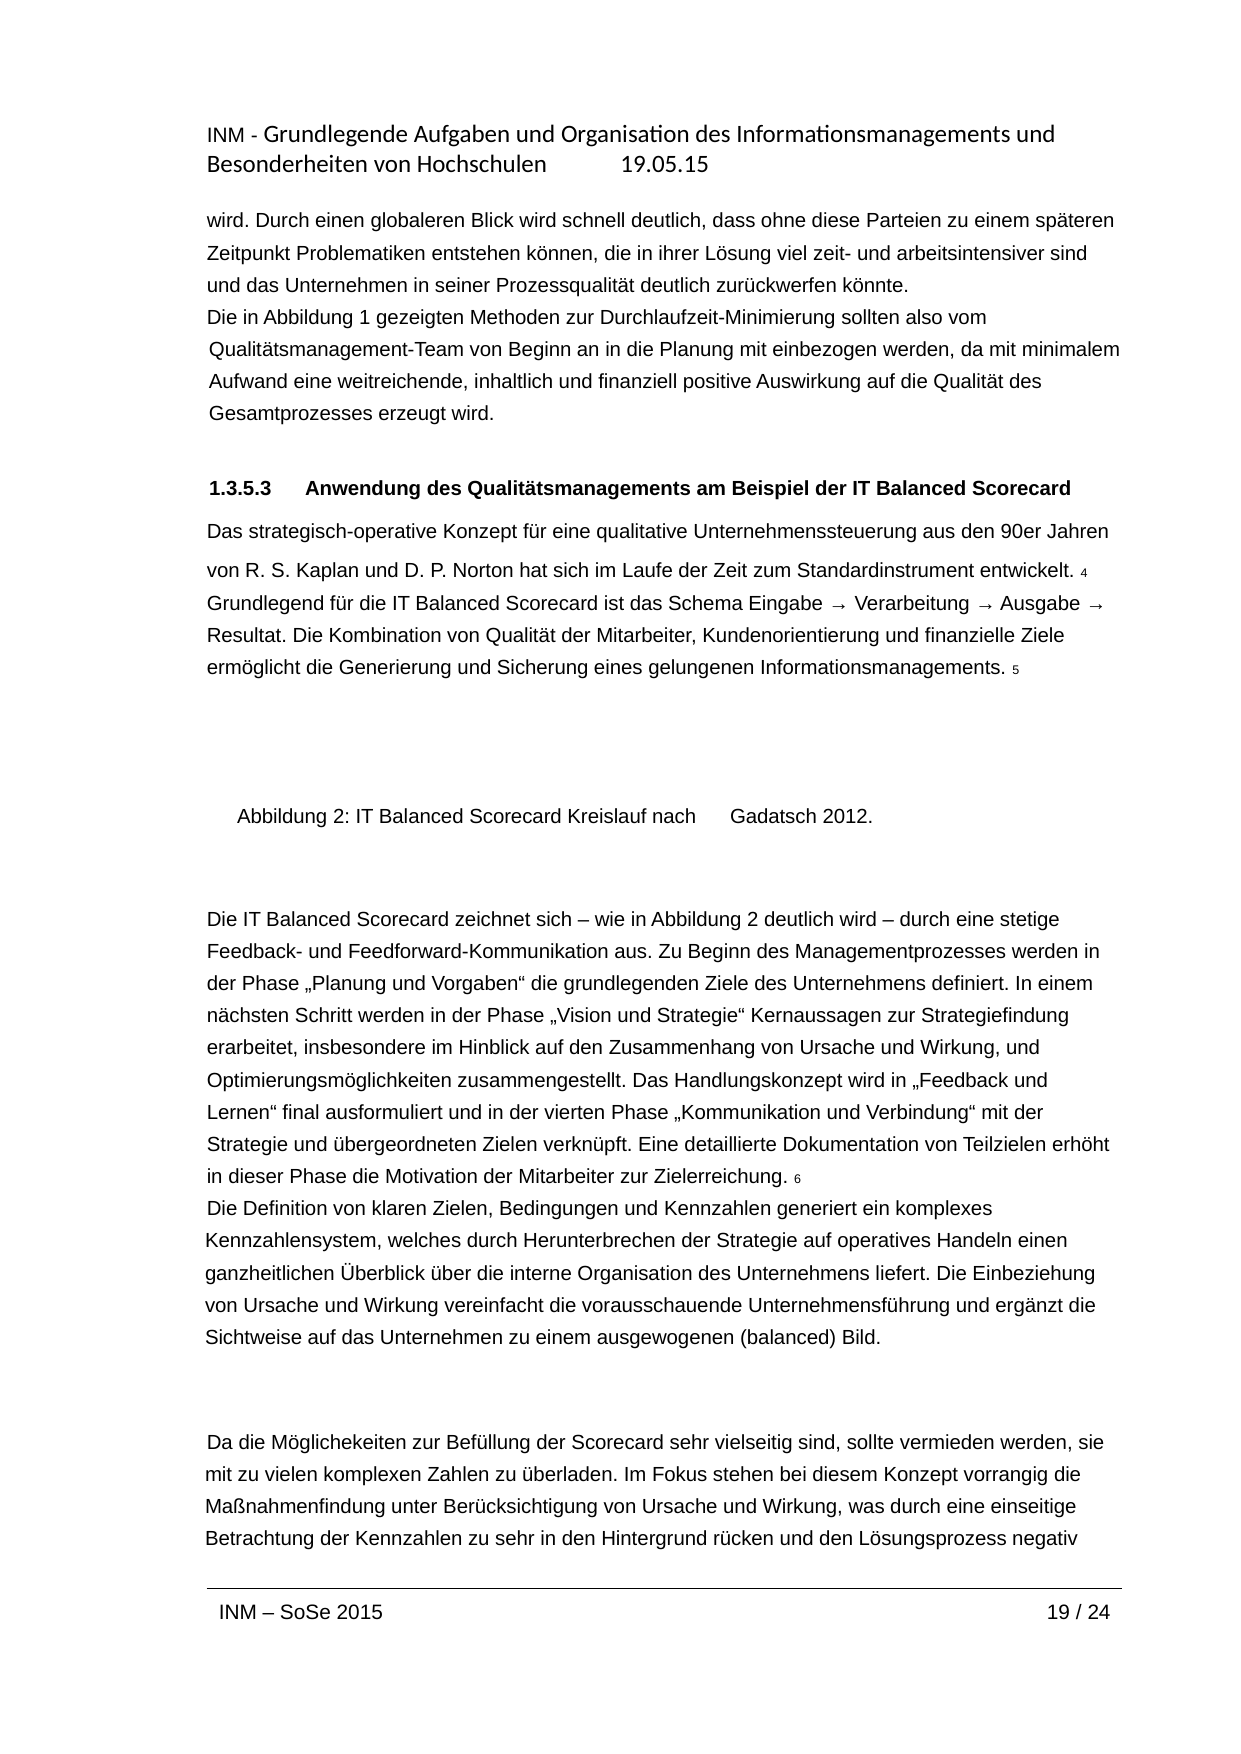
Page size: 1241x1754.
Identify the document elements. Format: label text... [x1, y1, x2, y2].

text Abbildung 2: IT Balanced Scorecard Kreislauf nach Gadatsch 2012. [209, 800, 1122, 829]
text Da die Möglichekeiten zur Befüllung der Scorecard sehr vielseitig sind, sollte vermieden werden, sie mit zu vielen komplexen Zahlen zu überladen. Im Fokus stehen bei diesem Konzept vorrangig die Maßnahmenfindung unter Berücksichtigung von Ursache und Wirkung, was durch eine einseitige Betrachtung der Kennzahlen zu sehr in den Hintergrund rücken und den Lösungsprozess negativ [205, 1430, 1122, 1550]
text Die in Abbildung 1 gezeigten Methoden zur Durchlaufzeit-Minimierung sollten also vom Qualitätsmanagement-Team von Beginn an in die Planung mit einbezogen werden, da mit minimalem Aufwand eine weitreichende, inhaltlich und finanziell positive Auswirkung auf die Qualität des Gesamtprozesses erzeugt wird. [207, 305, 1122, 425]
text Das strategisch-operative Konzept für eine qualitative Unternehmenssteuerung aus den 90er Jahren von R. S. Kaplan und D. P. Norton hat sich im Laufe der Zeit zum Standardinstrument entwickelt. 4 Grundlegend für die IT Balanced Scorecard ist das Schema Eingabe → Verarbeitung → Ausgabe → Resultat. Die Kombination von Qualität der Mitarbeiter, Kundenorientierung und finanzielle Ziele ermöglicht die Generierung und Sicherung eines gelungenen Informationsmanagements. 5 [207, 519, 1122, 679]
subtitle 1.3.5.3 Anwendung des Qualitätsmanagements am Beispiel der IT Balanced Scorecard [209, 471, 1122, 500]
text Die IT Balanced Scorecard zeichnet sich – wie in Abbildung 2 deutlich wird – durch eine stetige Feedback- und Feedforward-Kommunikation aus. Zu Beginn des Managementprozesses werden in der Phase „Planung und Vorgaben“ die grundlegenden Ziele des Unternehmens definiert. In einem nächsten Schritt werden in der Phase „Vision und Strategie“ Kernaussagen zur Strategiefindung erarbeitet, insbesondere im Hinblick auf den Zusammenhang von Ursache und Wirkung, und Optimierungsmöglichkeiten zusammengestellt. Das Handlungskonzept wird in „Feedback und Lernen“ final ausformuliert und in der vierten Phase „Kommunikation und Verbindung“ mit der Strategie und übergeordneten Zielen verknüpft. Eine detaillierte Dokumentation von Teilzielen erhöht in dieser Phase die Motivation der Mitarbeiter zur Zielerreichung. 6 [207, 907, 1122, 1188]
text wird. Durch einen globaleren Blick wird schnell deutlich, dass ohne diese Parteien zu einem späteren Zeitpunkt Problematiken entstehen können, die in ihrer Lösung viel zeit- und arbeitsintensiver sind und das Unternehmen in seiner Prozessqualität deutlich zurückwerfen könnte. [207, 209, 1122, 296]
text Die Definition von klaren Zielen, Bedingungen und Kennzahlen generiert ein komplexes Kennzahlensystem, welches durch Herunterbrechen der Strategie auf operatives Handeln einen ganzheitlichen Überblick über die interne Organisation des Unternehmens liefert. Die Einbeziehung von Ursache und Wirkung vereinfacht die vorausschauende Unternehmensführung und ergänzt die Sichtweise auf das Unternehmen zu einem ausgewogenen (balanced) Bild. [205, 1197, 1122, 1349]
